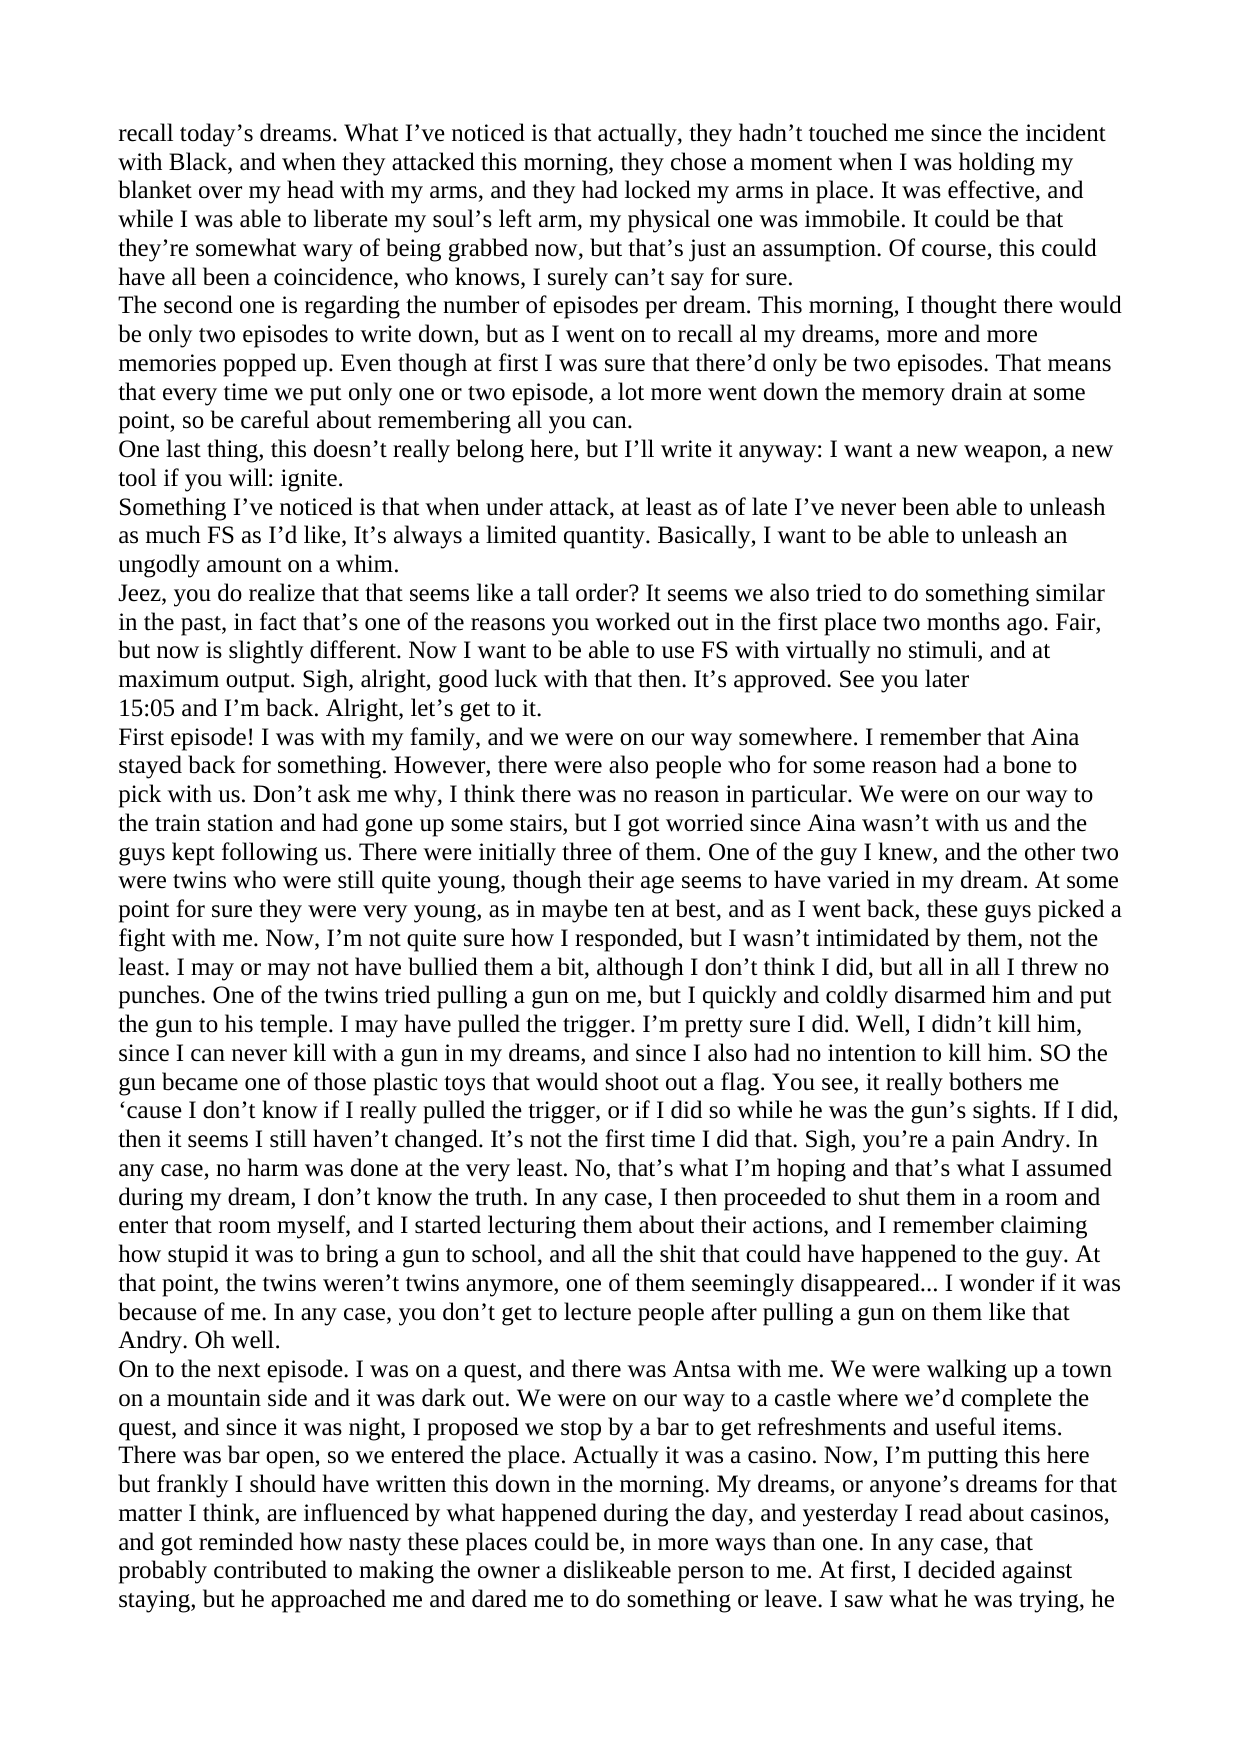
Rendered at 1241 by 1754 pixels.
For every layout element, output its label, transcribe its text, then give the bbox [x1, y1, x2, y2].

text First episode! I was with my family, and we were on our way somewhere. I remember that Aina stayed back for something. However, there were also people who for some reason had a bone to pick with us. Don’t ask me why, I think there was no reason in particular. We were on our way to the train station and had gone up some stairs, but I got worried since Aina wasn’t with us and the guys kept following us. There were initially three of them. One of the guy I knew, and the other two were twins who were still quite young, though their age seems to have varied in my dream. At some point for sure they were very young, as in maybe ten at best, and as I went back, these guys picked a fight with me. Now, I’m not quite sure how I responded, but I wasn’t intimidated by them, not the least. I may or may not have bullied them a bit, although I don’t think I did, but all in all I threw no punches. One of the twins tried pulling a gun on me, but I quickly and coldly disarmed him and put the gun to his temple. I may have pulled the trigger. I’m pretty sure I did. Well, I didn’t kill him, since I can never kill with a gun in my dreams, and since I also had no intention to kill him. SO the gun became one of those plastic toys that would shoot out a flag. You see, it really bothers me ‘cause I don’t know if I really pulled the trigger, or if I did so while he was the gun’s sights. If I did, then it seems I still haven’t changed. It’s not the first time I did that. Sigh, you’re a pain Andry. In any case, no harm was done at the very least. No, that’s what I’m hoping and that’s what I assumed during my dream, I don’t know the truth. In any case, I then proceeded to shut them in a room and enter that room myself, and I started lecturing them about their actions, and I remember claiming how stupid it was to bring a gun to school, and all the shit that could have happened to the guy. At that point, the twins weren’t twins anymore, one of them seemingly disappeared... I wonder if it was because of me. In any case, you don’t get to lecture people after pulling a gun on them like that Andry. Oh well. [118, 722, 1122, 1354]
text The second one is regarding the number of episodes per dream. This morning, I thought there would be only two episodes to write down, but as I went on to recall al my dreams, more and more memories popped up. Even though at first I was sure that there’d only be two episodes. That means that every time we put only one or two episode, a lot more went down the memory drain at some point, so be careful about remembering all you can. [118, 291, 1122, 434]
text One last thing, this doesn’t really belong here, but I’ll write it anyway: I want a new weapon, a new tool if you will: ignite. [118, 434, 1122, 492]
text Something I’ve noticed is that when under attack, at least as of late I’ve never been able to unleash as much FS as I’d like, It’s always a limited quantity. Basically, I want to be able to unleash an ungodly amount on a whim. [118, 492, 1122, 578]
text Jeez, you do realize that that seems like a tall order? It seems we also tried to do something similar in the past, in fact that’s one of the reasons you worked out in the first place two months ago. Fair, but now is slightly different. Now I want to be able to use FS with virtually no stimuli, and at maximum output. Sigh, alright, good luck with that then. It’s approved. See you later [118, 578, 1122, 693]
text recall today’s dreams. What I’ve noticed is that actually, they hadn’t touched me since the incident with Black, and when they attacked this morning, they chose a moment when I was holding my blanket over my head with my arms, and they had locked my arms in place. It was effective, and while I was able to liberate my soul’s left arm, my physical one was immobile. It could be that they’re somewhat wary of being grabbed now, but that’s just an assumption. Of course, this could have all been a coincidence, who knows, I surely can’t say for sure. [118, 118, 1122, 291]
text 15:05 and I’m back. Alright, let’s get to it. [118, 693, 1122, 722]
text On to the next episode. I was on a quest, and there was Antsa with me. We were walking up a town on a mountain side and it was dark out. We were on our way to a castle where we’d complete the quest, and since it was night, I proposed we stop by a bar to get refreshments and useful items. There was bar open, so we entered the place. Actually it was a casino. Now, I’m putting this here but frankly I should have written this down in the morning. My dreams, or anyone’s dreams for that matter I think, are influenced by what happened during the day, and yesterday I read about casinos, and got reminded how nasty these places could be, in more ways than one. In any case, that probably contributed to making the owner a dislikeable person to me. At first, I decided against staying, but he approached me and dared me to do something or leave. I saw what he was trying, he [118, 1354, 1122, 1613]
